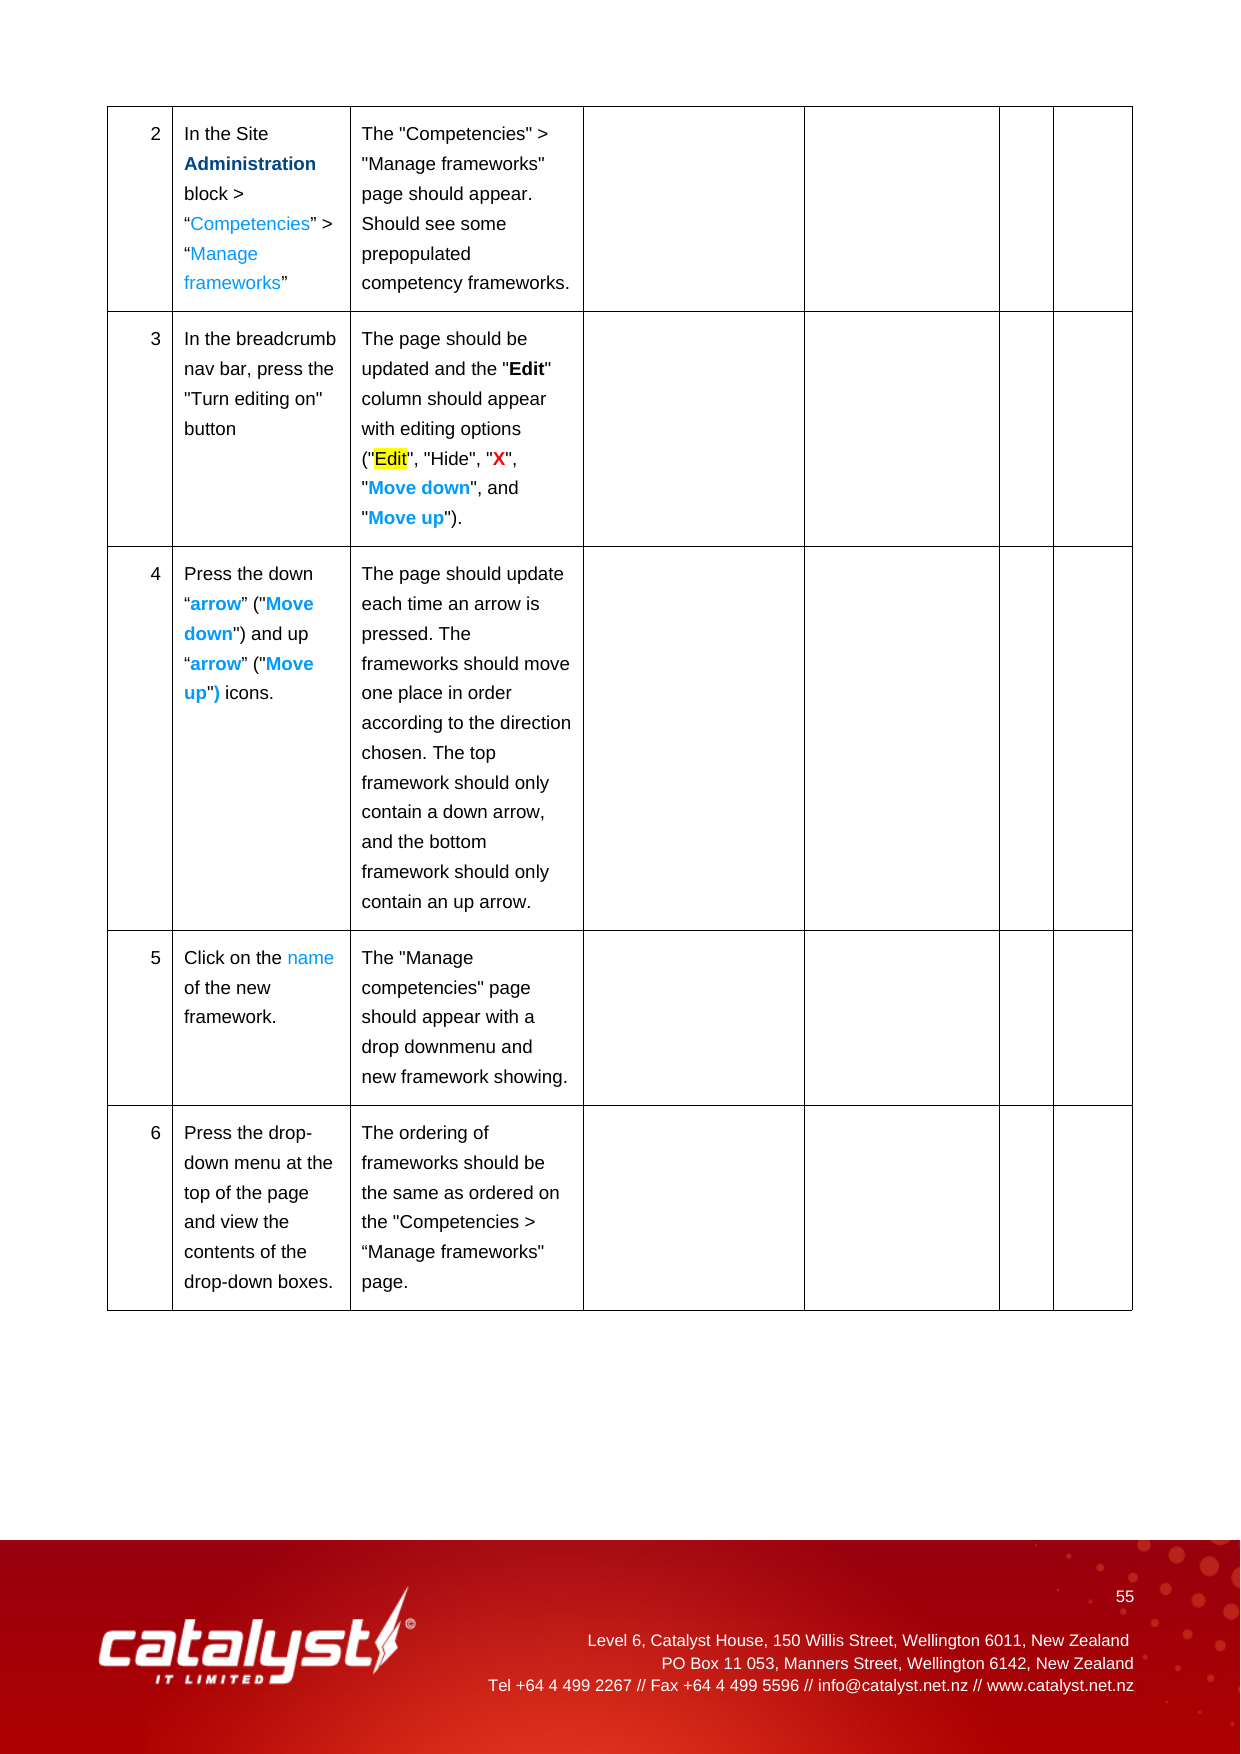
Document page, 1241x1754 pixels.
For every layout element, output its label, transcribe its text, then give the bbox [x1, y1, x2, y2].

table_cell [584, 1106, 804, 1310]
table_cell [1000, 931, 1053, 1105]
table_cell In the Site Administration block > “Competencies” > “Manage frameworks” [173, 107, 350, 311]
table_cell [805, 107, 999, 311]
table_cell [1054, 547, 1132, 930]
table_cell The ordering of frameworks should be the same as ordered on the "Competencies > “Manage frameworks" page. [351, 1106, 583, 1310]
picture [0, 1540, 1241, 1754]
table_cell The page should update each time an arrow is pressed. The frameworks should move one place in order according to the direction chosen. The top framework should only contain a down arrow, and the bottom framework should only contain an up arrow. [351, 547, 583, 930]
table_cell 2 [108, 107, 172, 311]
table_cell 6 [108, 1106, 172, 1310]
table_cell [1054, 312, 1132, 546]
table_cell The page should be updated and the "Edit" column should appear with editing options ("Edit", "Hide", "X", "Move down", and "Move up"). [351, 312, 583, 546]
table_cell [1054, 931, 1132, 1105]
table_cell [584, 931, 804, 1105]
table_cell [1000, 107, 1053, 311]
table_cell [1054, 107, 1132, 311]
table_cell [1000, 547, 1053, 930]
table_cell Press the drop-down menu at the top of the page and view the contents of the drop-down boxes. [173, 1106, 350, 1310]
table_cell In the breadcrumb nav bar, press the "Turn editing on" button [173, 312, 350, 546]
table_cell [1054, 1106, 1132, 1310]
table_cell [1000, 1106, 1053, 1310]
table_cell Click on the name of the new framework. [173, 931, 350, 1105]
table_cell [805, 547, 999, 930]
table_cell [584, 312, 804, 546]
table_cell [805, 1106, 999, 1310]
table_cell 3 [108, 312, 172, 546]
table_cell [584, 547, 804, 930]
table_cell [1000, 312, 1053, 546]
table_cell [584, 107, 804, 311]
table_cell The "Manage competencies" page should appear with a drop downmenu and new framework showing. [351, 931, 583, 1105]
table_cell The "Competencies" > "Manage frameworks" page should appear. Should see some prepopulated competency frameworks. [351, 107, 583, 311]
table_cell [805, 931, 999, 1105]
table_cell 5 [108, 931, 172, 1105]
table_cell 4 [108, 547, 172, 930]
table_cell [805, 312, 999, 546]
table_cell Press the down “arrow” ("Move down") and up “arrow” ("Move up") icons. [173, 547, 350, 930]
